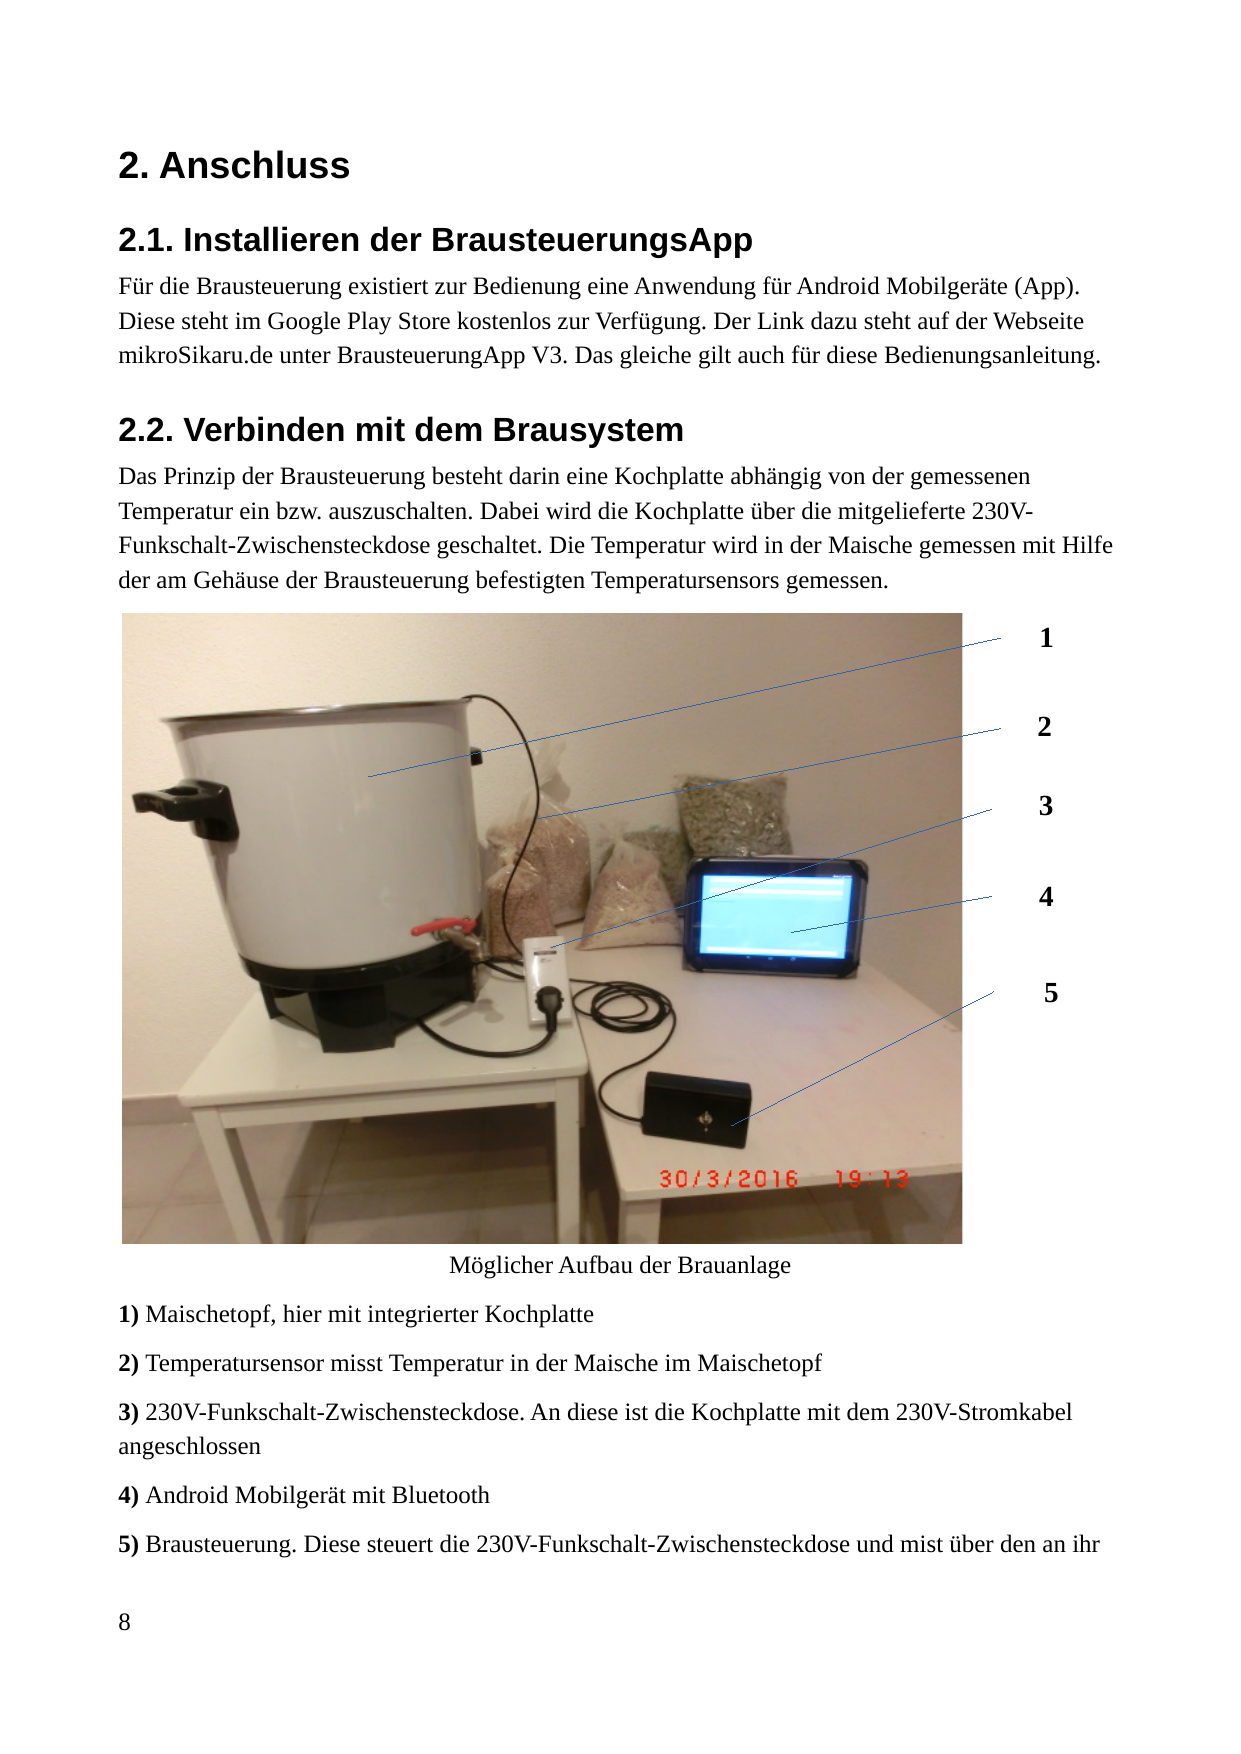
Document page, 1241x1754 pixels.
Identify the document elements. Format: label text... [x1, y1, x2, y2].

subtitle 2.1. Installieren der BrausteuerungsApp [118, 220, 1122, 259]
text 3) 230V-Funkschalt-Zwischensteckdose. An diese ist die Kochplatte mit dem 230V-Stromkabel angeschlossen [118, 1397, 1122, 1460]
text 2) Temperatursensor misst Temperatur in der Maische im Maischetopf [118, 1348, 1122, 1377]
subtitle 2.2. Verbinden mit dem Brausystem [118, 410, 1122, 449]
text Möglicher Aufbau der Brauanlage [118, 614, 1122, 1278]
text 1) Maischetopf, hier mit integrierter Kochplatte [118, 1299, 1122, 1327]
text 5) Brausteuerung. Diese steuert die 230V-Funkschalt-Zwischensteckdose und mist über den an ihr [118, 1529, 1122, 1558]
text Das Prinzip der Brausteuerung besteht darin eine Kochplatte abhängig von der gemessenen Temperatur ein bzw. auszuschalten. Dabei wird die Kochplatte über die mitgelieferte 230V-Funkschalt-Zwischensteckdose geschaltet. Die Temperatur wird in der Maische gemessen mit Hilfe der am Gehäuse der Brausteuerung befestigten Temperatursensors gemessen. [118, 461, 1122, 593]
picture [122, 613, 963, 1244]
text Für die Brausteuerung existiert zur Bedienung eine Anwendung für Android Mobilgeräte (App). Diese steht im Google Play Store kostenlos zur Verfügung. Der Link dazu steht auf der Webseite mikroSikaru.de unter BrausteuerungApp V3. Das gleiche gilt auch für diese Bedienungsanleitung. [118, 271, 1122, 369]
text 4) Android Mobilgerät mit Bluetooth [118, 1480, 1122, 1509]
subtitle 2. Anschluss [118, 143, 1122, 187]
